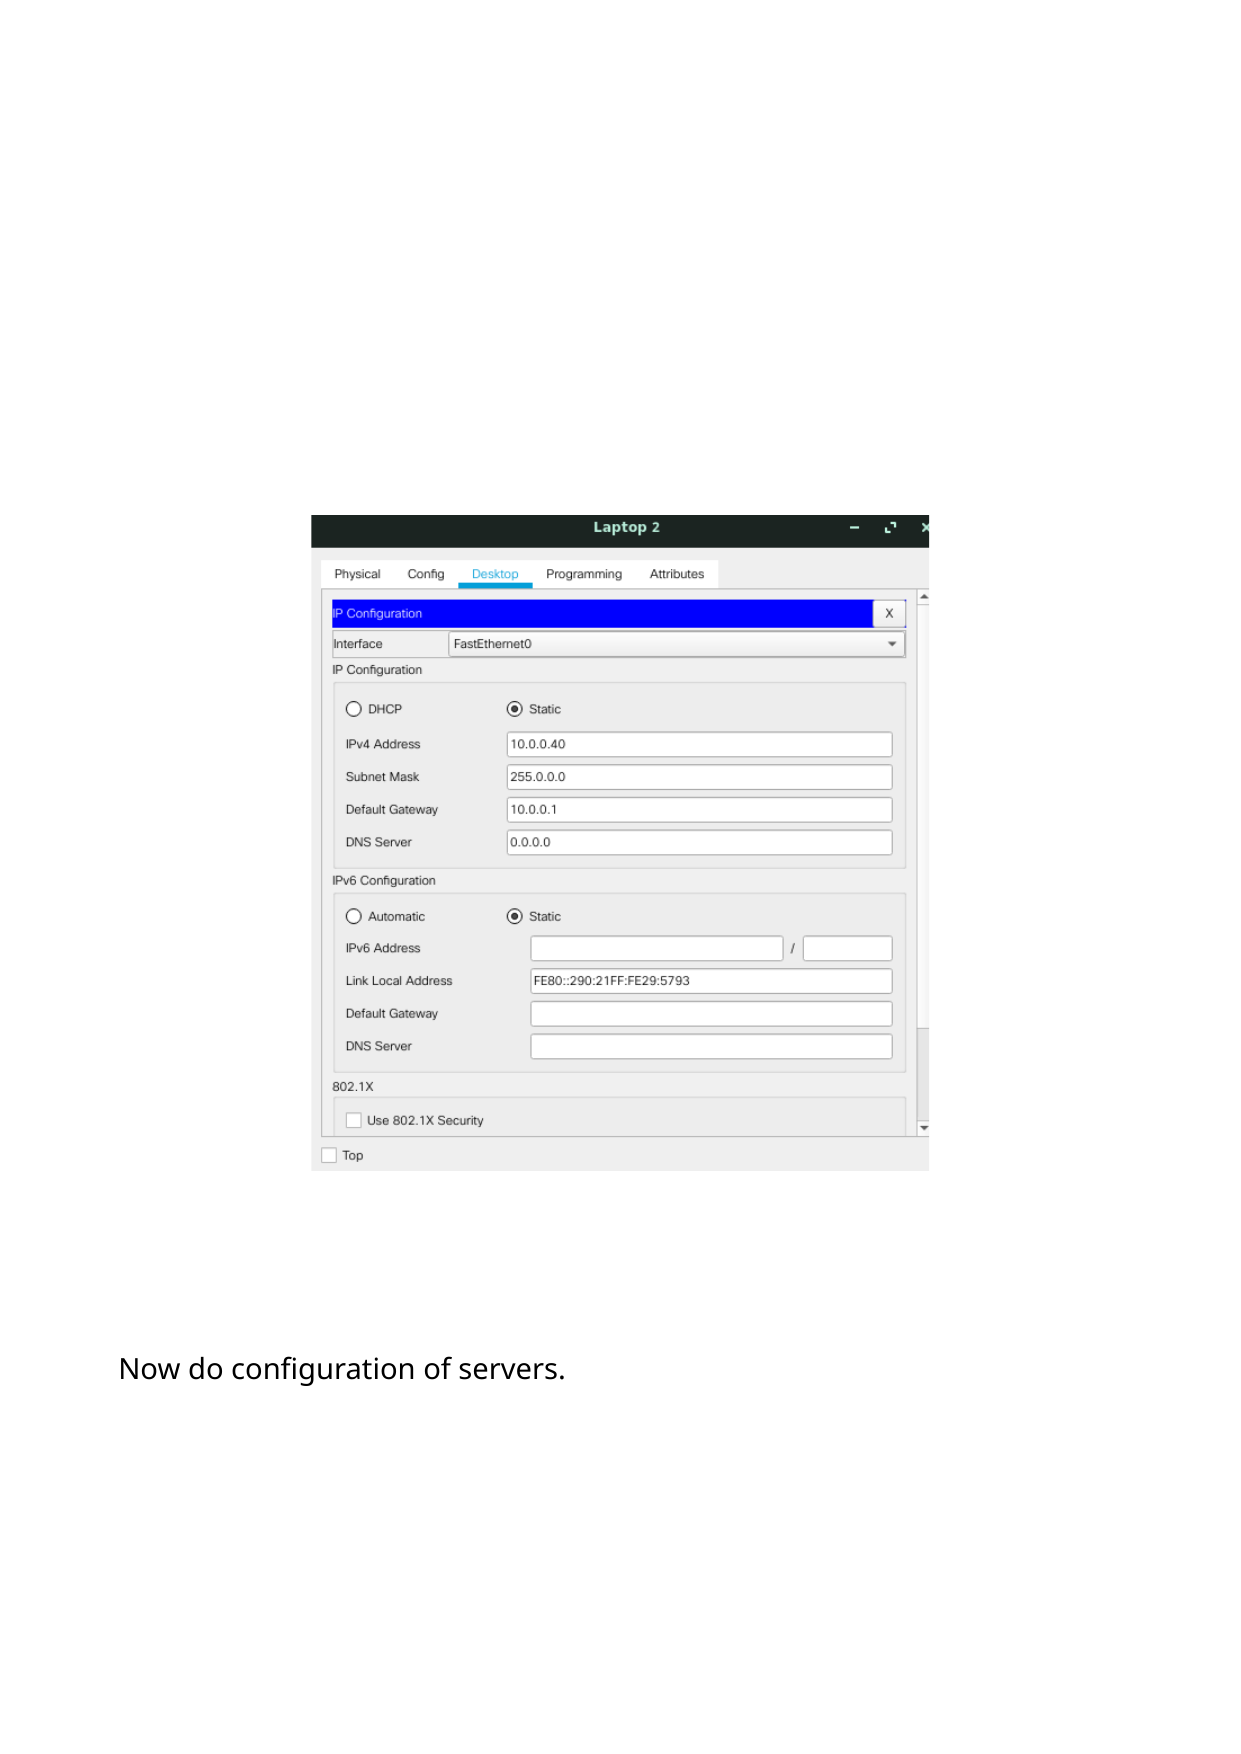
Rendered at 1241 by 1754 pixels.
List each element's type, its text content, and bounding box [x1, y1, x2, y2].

picture [311, 515, 930, 1171]
text Now do configuration of servers. [118, 1348, 1122, 1388]
